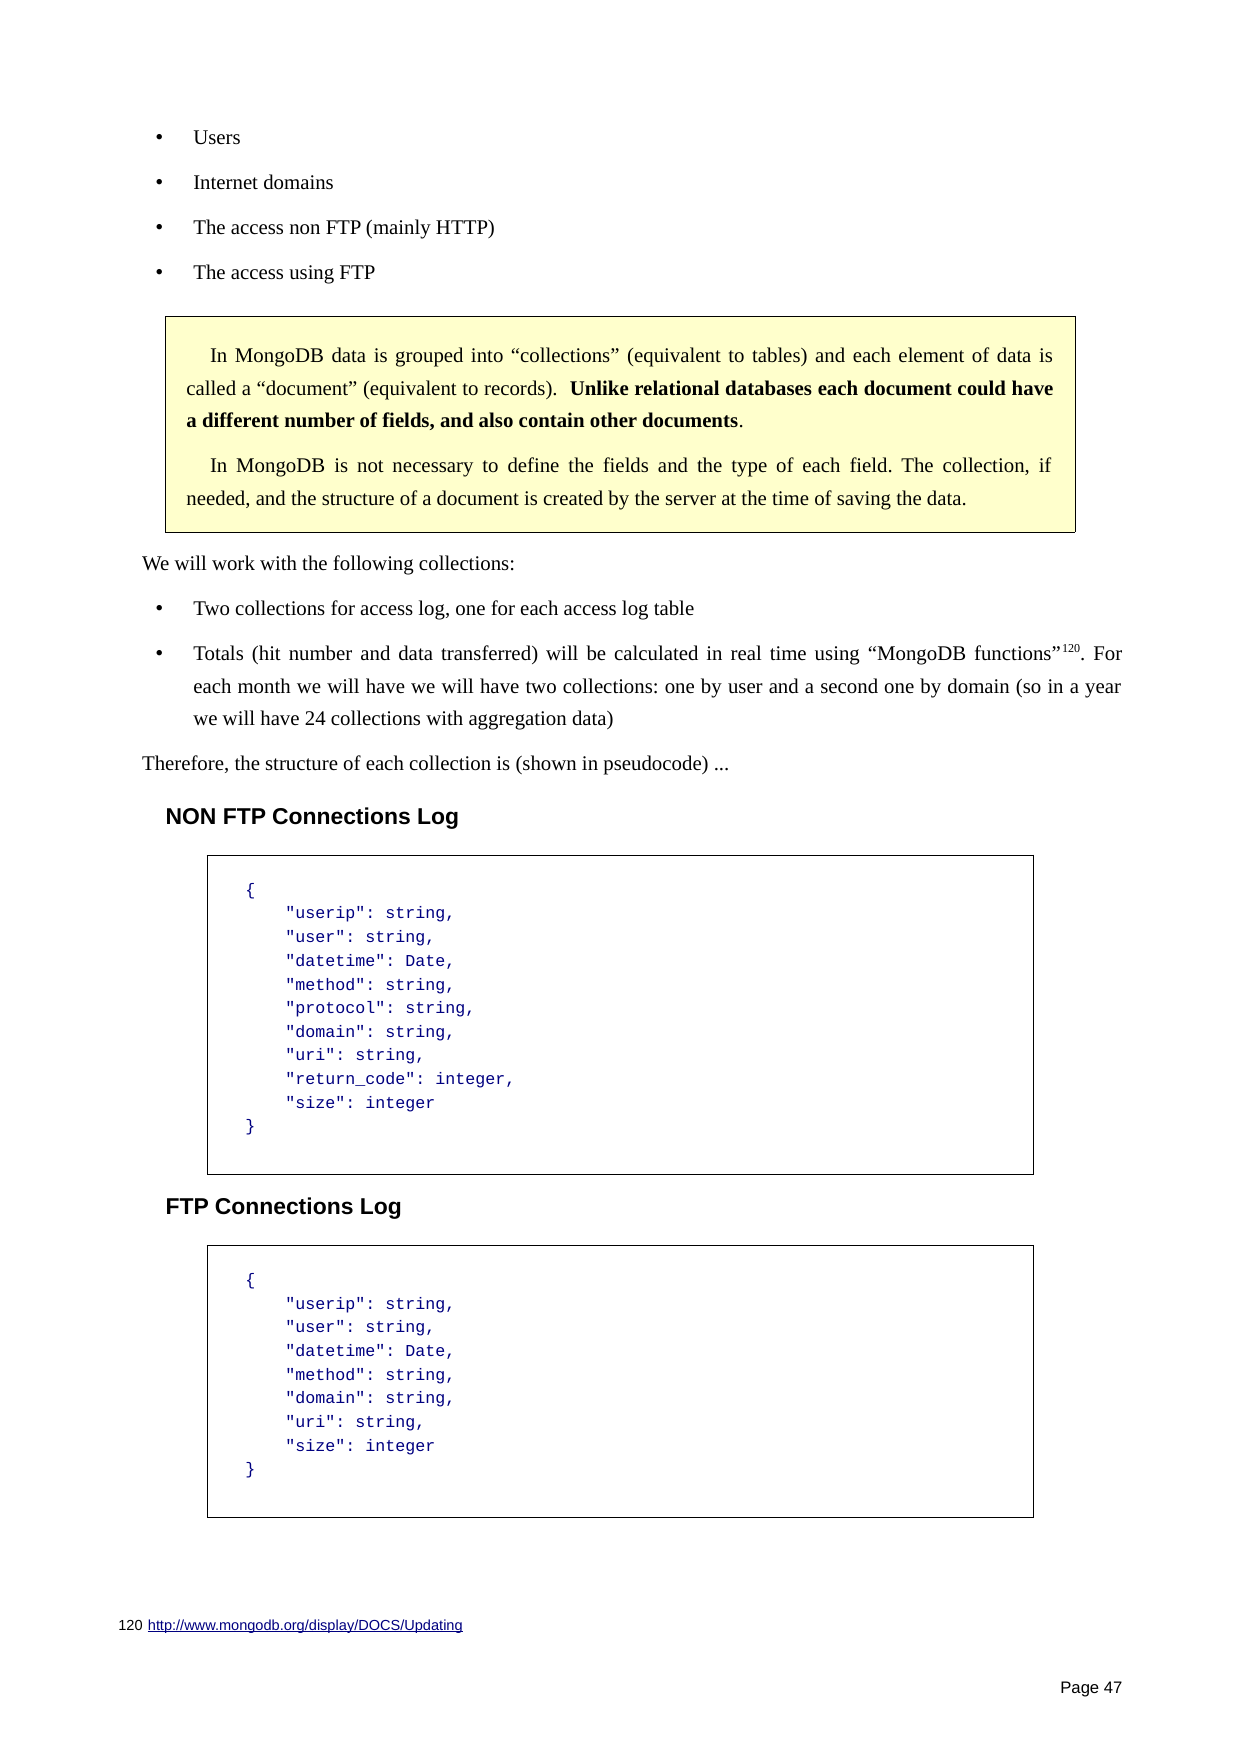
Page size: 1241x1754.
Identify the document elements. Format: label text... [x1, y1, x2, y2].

text "uri": string, [208, 1020, 1033, 1044]
text "domain": string, [208, 996, 1033, 1020]
text In MongoDB data is grouped into “collections” (equivalent to tables) and each element of data is called a “document” (equivalent to records). Unlike relational databases each document could have a different number of fields, and also contain other documents. [166, 317, 1075, 426]
text "user": string, [208, 902, 1033, 925]
subtitle NON FTP Connections Log [165, 803, 1122, 829]
text "datetime": Date, [208, 1316, 1033, 1339]
list The access non FTP (mainly HTTP) [156, 208, 1122, 241]
text "domain": string, [208, 1363, 1033, 1387]
text "size": integer [208, 1067, 1033, 1091]
text } [208, 1091, 1033, 1174]
text "protocol": string, [208, 973, 1033, 996]
list Two collections for access log, one for each access log table [156, 589, 1122, 622]
text We will work with the following collections: [118, 544, 1122, 577]
text Therefore, the structure of each collection is (shown in pseudocode) ... [118, 744, 1122, 777]
text { [208, 856, 1033, 878]
text { [208, 1246, 1033, 1268]
text In MongoDB is not necessary to define the fields and the type of each field. The collection, if needed, and the structure of a document is created by the server at the time of saving the data. [166, 426, 1075, 532]
list The access using FTP [156, 253, 1122, 286]
list Totals (hit number and data transferred) will be calculated in real time using “MongoDB functions”. For each month we will have we will have two collections: one by user and a second one by domain (so in a year we will have 24 collections with aggregation data) [156, 634, 1122, 732]
text "size": integer [208, 1410, 1033, 1434]
text } [208, 1434, 1033, 1517]
text "uri": string, [208, 1387, 1033, 1410]
list Internet domains [156, 163, 1122, 196]
list Users [156, 118, 1122, 151]
text "userip": string, [208, 878, 1033, 902]
subtitle FTP Connections Log [165, 1193, 1122, 1219]
text "userip": string, [208, 1268, 1033, 1292]
text "datetime": Date, [208, 925, 1033, 949]
text "return_code": integer, [208, 1044, 1033, 1067]
text "user": string, [208, 1292, 1033, 1316]
list http://www.mongodb.org/display/DOCS/Updating [118, 1607, 1122, 1636]
text "method": string, [208, 949, 1033, 973]
text "method": string, [208, 1339, 1033, 1363]
